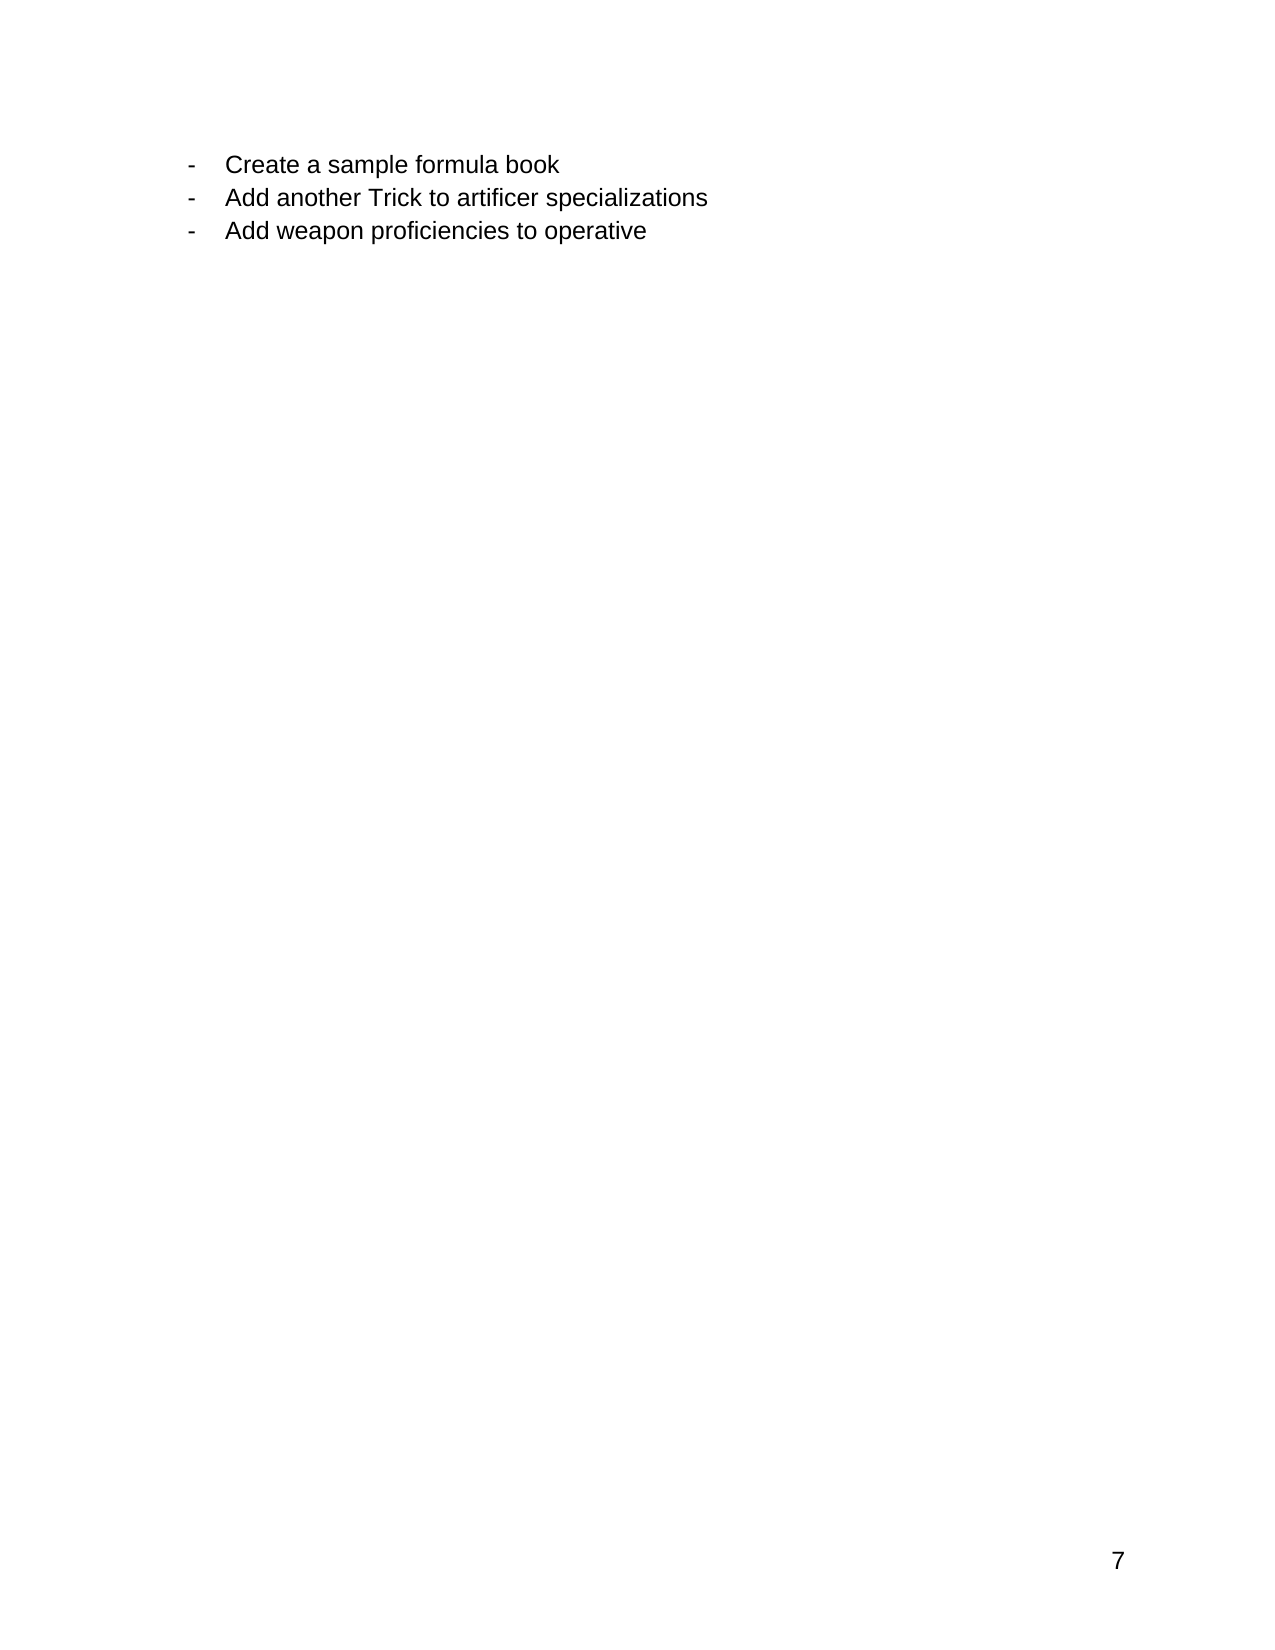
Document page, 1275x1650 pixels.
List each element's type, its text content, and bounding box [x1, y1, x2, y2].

list Create a sample formula book [187, 150, 1125, 179]
list Add another Trick to artificer specializations [187, 183, 1125, 212]
list Add weapon proficiencies to operative [187, 216, 1125, 245]
